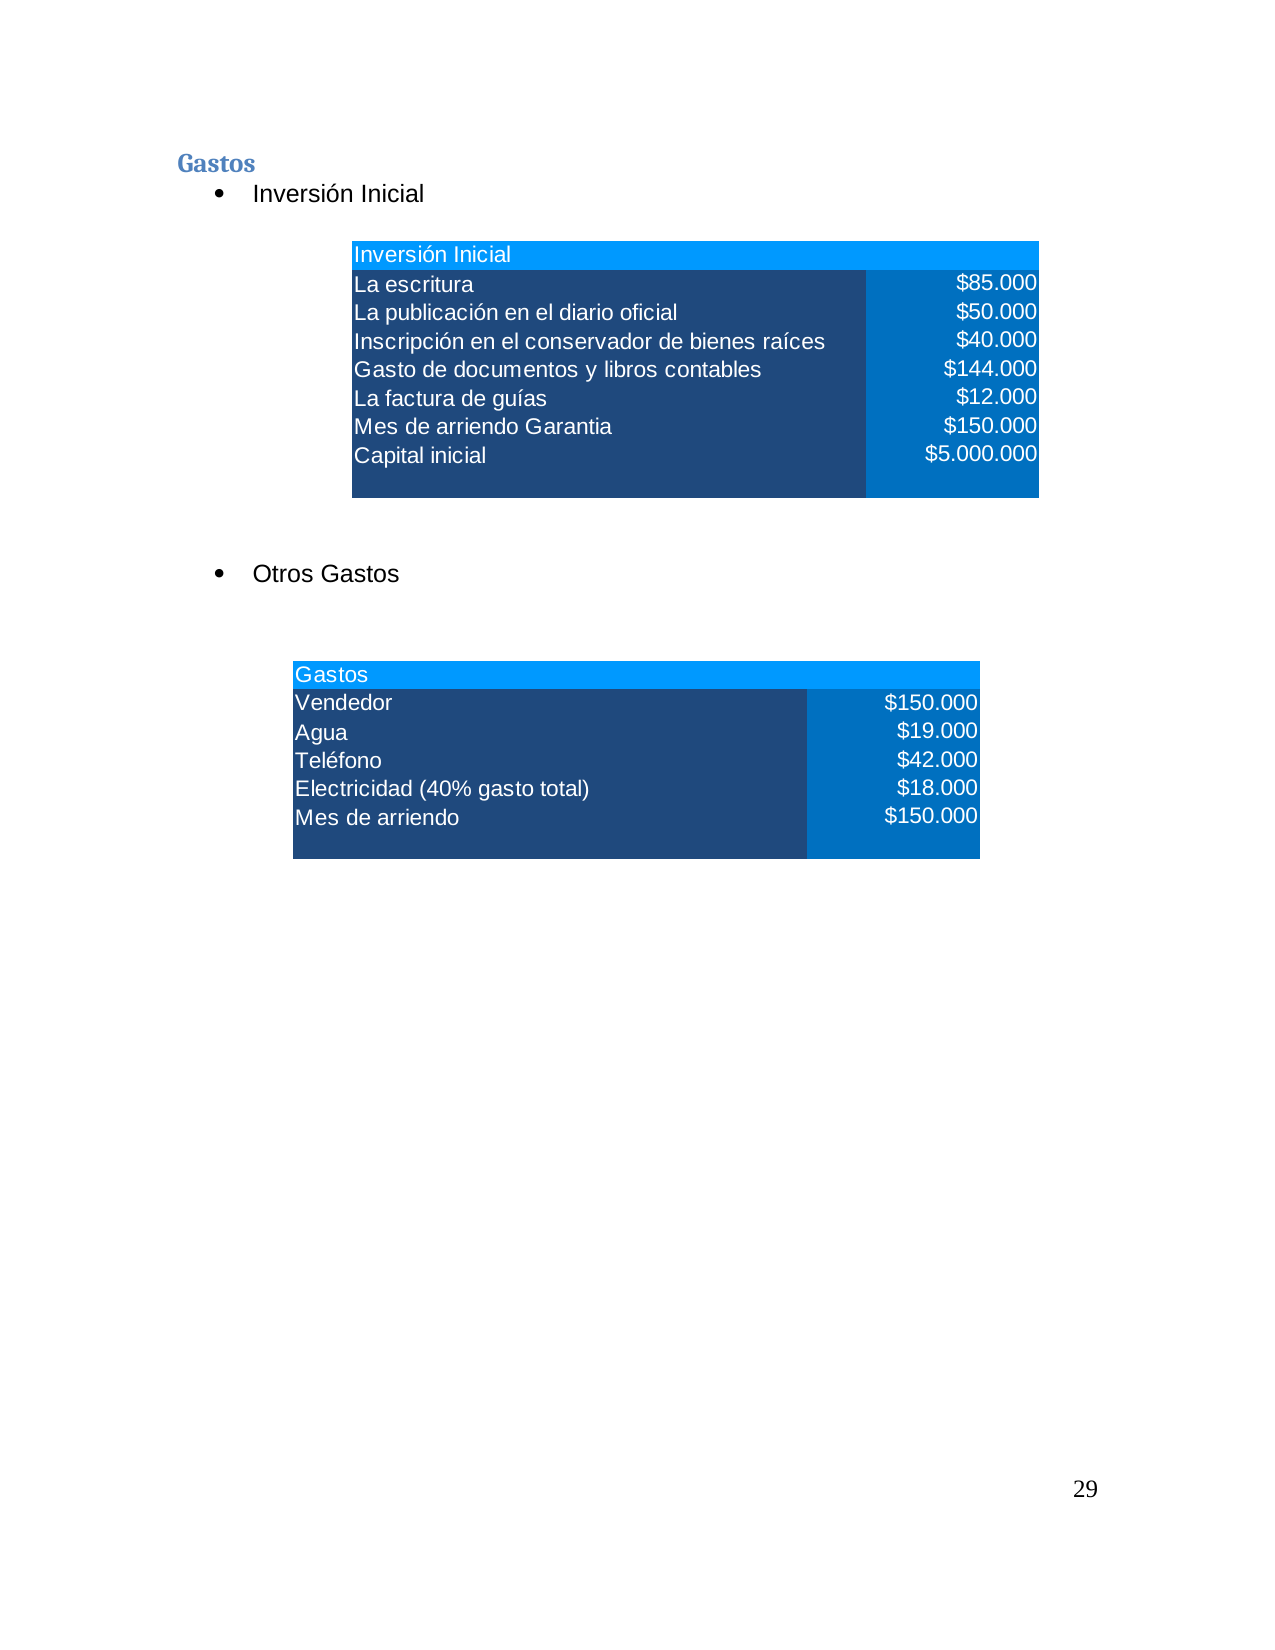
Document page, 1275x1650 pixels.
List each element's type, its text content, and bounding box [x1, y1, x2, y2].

list Otros Gastos [215, 559, 1098, 587]
list Inversión Inicial [215, 179, 1098, 208]
subtitle Gastos [177, 148, 1098, 179]
